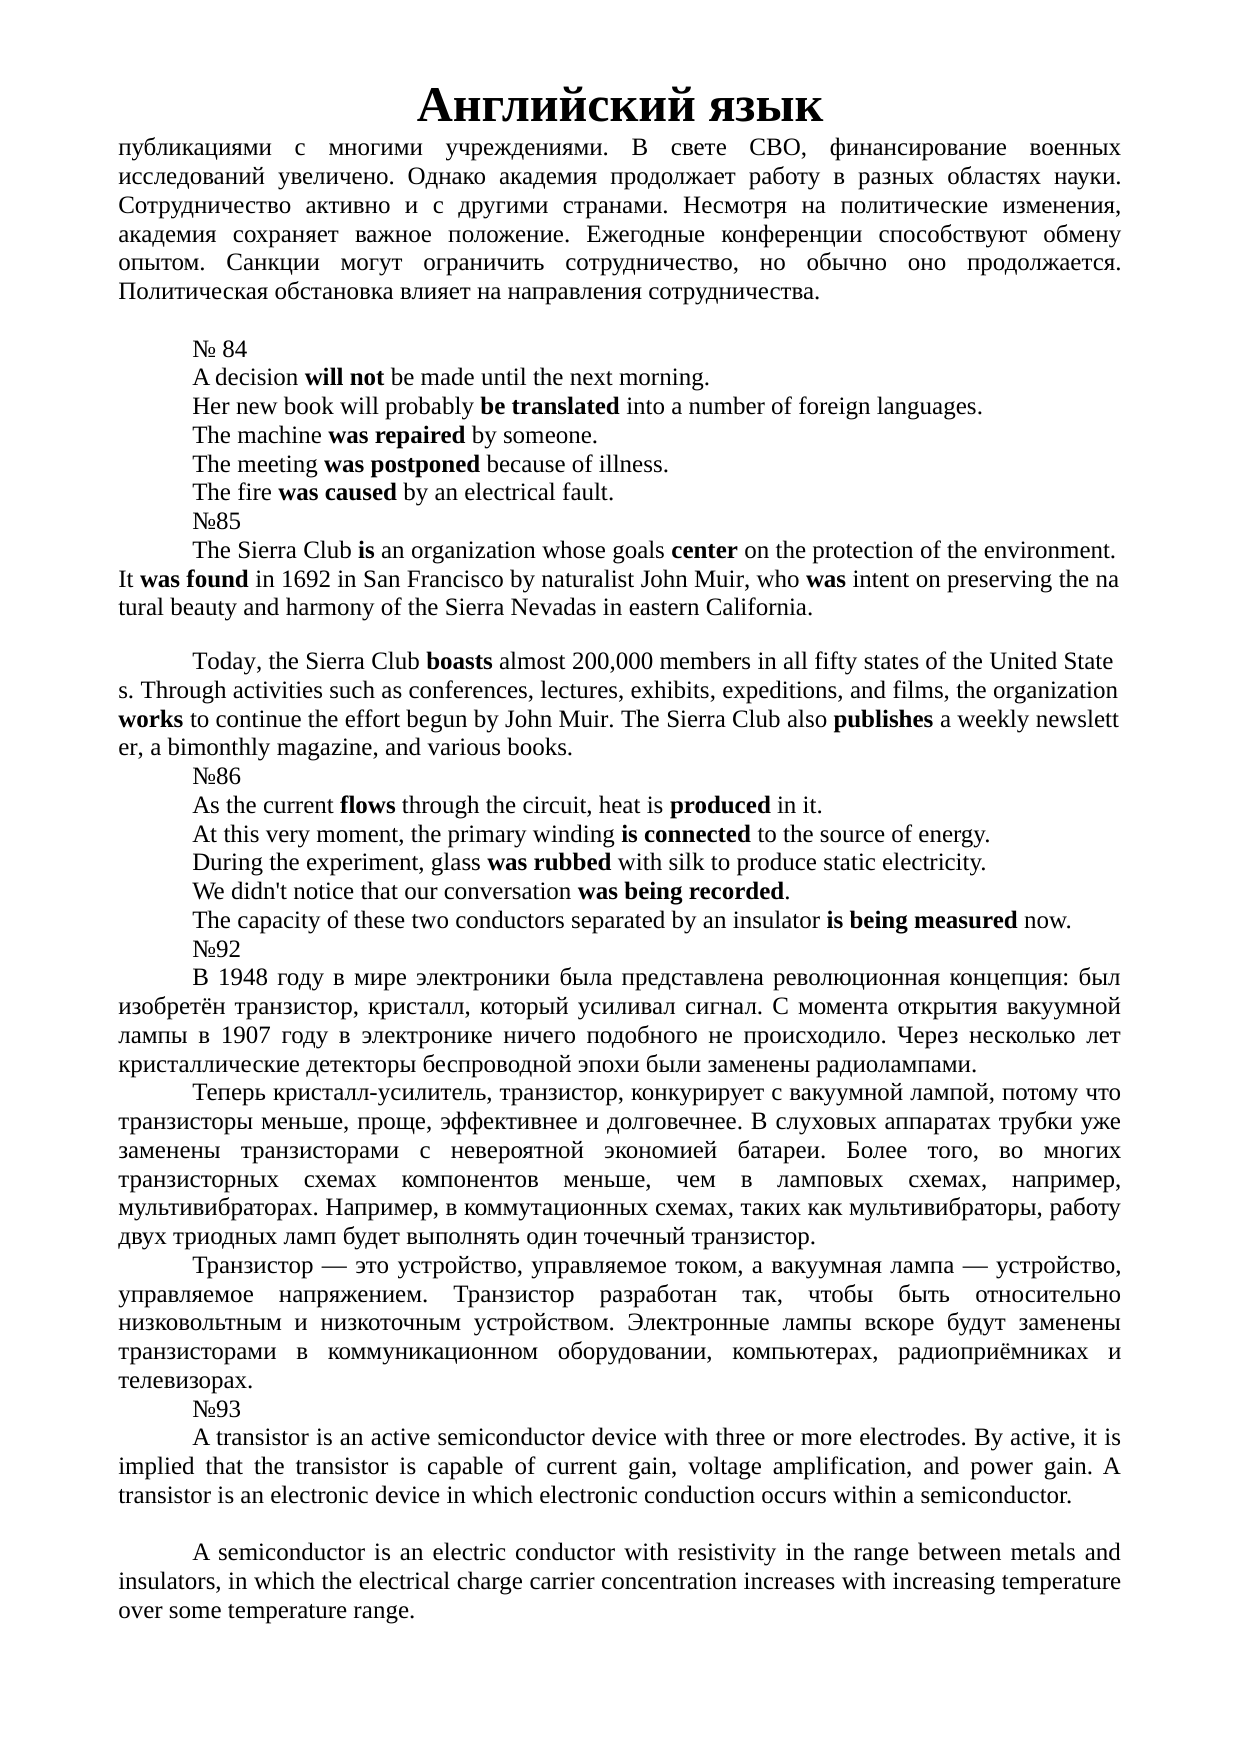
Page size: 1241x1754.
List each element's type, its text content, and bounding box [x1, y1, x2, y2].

text №86 [118, 761, 1122, 790]
text The capacity of these two conductors separated by an insulator is being measured now. [118, 905, 1122, 934]
text Today, the Sierra Club boasts almost 200,000 members in all fifty states of the United States. Through activities such as conferences, lectures, exhibits, expeditions, and films, the organization works to continue the effort begun by John Muir. The Sierra Club also publishes a weekly newsletter, a bimonthly magazine, and various books. [118, 646, 1122, 761]
text Теперь кристалл-усилитель, транзистор, конкурирует с вакуумной лампой, потому что транзисторы меньше, проще, эффективнее и долговечнее. В слуховых аппаратах трубки уже заменены транзисторами с невероятной экономией батареи. Более того, во многих транзисторных схемах компонентов меньше, чем в ламповых схемах, например, мультивибраторах. Например, в коммутационных схемах, таких как мультивибраторы, работу двух триодных ламп будет выполнять один точечный транзистор. [118, 1077, 1122, 1250]
text A decision will not be made until the next morning. [118, 362, 1122, 391]
text публикациями с многими учреждениями. В свете СВО, финансирование военных исследований увеличено. Однако академия продолжает работу в разных областях науки. Сотрудничество активно и с другими странами. Несмотря на политические изменения, академия сохраняет важное положение. Ежегодные конференции способствуют обмену опытом. Санкции могут ограничить сотрудничество, но обычно оно продолжается. Политическая обстановка влияет на направления сотрудничества. [118, 132, 1122, 305]
text №85 [118, 506, 1122, 535]
text At this very moment, the primary winding is connected to the source of energy. [118, 819, 1122, 847]
text Транзистор — это устройство, управляемое током, а вакуумная лампа — устройство, управляемое напряжением. Транзистор разработан так, чтобы быть относительно низковольтным и низкоточным устройством. Электронные лампы вскоре будут заменены транзисторами в коммуникационном оборудовании, компьютерах, радиоприёмниках и телевизорах. [118, 1250, 1122, 1394]
text Her new book will probably be translated into a number of foreign languages. [118, 391, 1122, 420]
text As the current flows through the circuit, heat is produced in it. [118, 790, 1122, 819]
text The Sierra Club is an organization whose goals center on the protection of the environment. It was found in 1692 in San Francisco by naturalist John Muir, who was intent on preserving the natural beauty and harmony of the Sierra Nevadas in eastern California. [118, 535, 1122, 621]
text The fire was caused by an electrical fault. [118, 477, 1122, 506]
text № 84 [118, 334, 1122, 362]
text We didn't notice that our conversation was being recorded. [118, 876, 1122, 905]
text The meeting was postponed because of illness. [118, 449, 1122, 477]
text During the experiment, glass was rubbed with silk to produce static electricity. [118, 847, 1122, 876]
text A transistor is an active semiconductor device with three or more electrodes. By active, it is implied that the transistor is capable of current gain, voltage amplification, and power gain. A transistor is an electronic device in which electronic conduction occurs within a semiconductor. [118, 1422, 1122, 1509]
text №93 [118, 1394, 1122, 1422]
text №92 [118, 934, 1122, 962]
text The machine was repaired by someone. [118, 420, 1122, 449]
text В 1948 году в мире электроники была представлена революционная концепция: был изобретён транзистор, кристалл, который усиливал сигнал. С момента открытия вакуумной лампы в 1907 году в электронике ничего подобного не происходило. Через несколько лет кристаллические детекторы беспроводной эпохи были заменены радиолампами. [118, 962, 1122, 1077]
text A semiconductor is an electric conductor with resistivity in the range between metals and insulators, in which the electrical charge carrier concentration increases with increasing temperature over some temperature range. [118, 1537, 1122, 1624]
